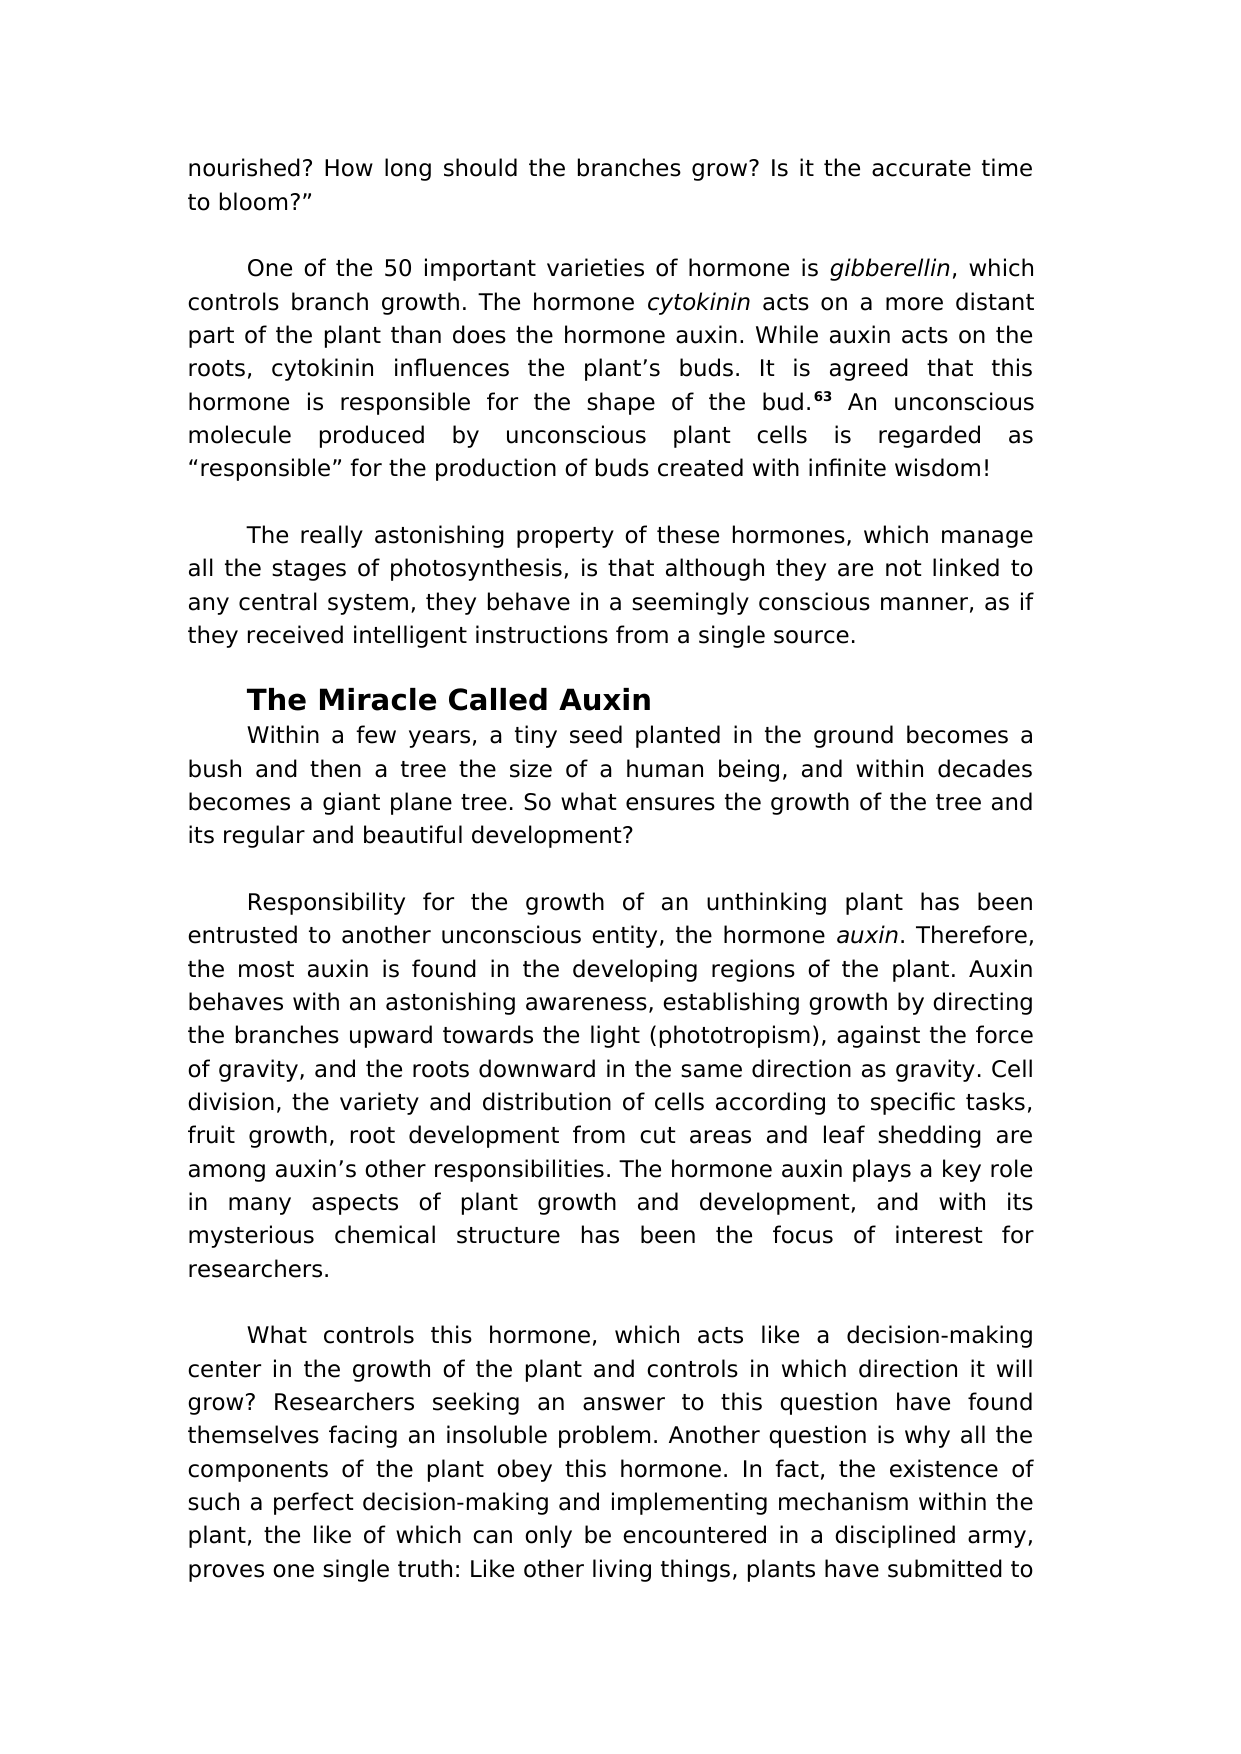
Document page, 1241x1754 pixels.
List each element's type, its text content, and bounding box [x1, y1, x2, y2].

text The really astonishing property of these hormones, which manage all the stages of photosynthesis, is that although they are not linked to any central system, they behave in a seemingly conscious manner, as if they received intelligent instructions from a single source. [187, 517, 1035, 650]
text Within a few years, a tiny seed planted in the ground becomes a bush and then a tree the size of a human being, and within decades becomes a giant plane tree. So what ensures the growth of the tree and its regular and beautiful development? [187, 717, 1035, 851]
text Responsibility for the growth of an unthinking plant has been entrusted to another unconscious entity, the hormone auxin. Therefore, the most auxin is found in the developing regions of the plant. Auxin behaves with an astonishing awareness, establishing growth by directing the branches upward towards the light (phototropism), against the force of gravity, and the roots downward in the same direction as gravity. Cell division, the variety and distribution of cells according to specific tasks, fruit growth, root development from cut areas and leaf shedding are among auxin’s other responsibilities. The hormone auxin plays a key role in many aspects of plant growth and development, and with its mysterious chemical structure has been the focus of interest for researchers. [187, 884, 1035, 1284]
text The Miracle Called Auxin [187, 683, 1035, 717]
text What controls this hormone, which acts like a decision-making center in the growth of the plant and controls in which direction it will grow? Researchers seeking an answer to this question have found themselves facing an insoluble problem. Another question is why all the components of the plant obey this hormone. In fact, the existence of such a perfect decision-making and implementing mechanism within the plant, the like of which can only be encountered in a disciplined army, proves one single truth: Like other living things, plants have submitted to [187, 1317, 1035, 1584]
text One of the 50 important varieties of hormone is gibberellin, which controls branch growth. The hormone cytokinin acts on a more distant part of the plant than does the hormone auxin. While auxin acts on the roots, cytokinin influences the plant’s buds. It is agreed that this hormone is responsible for the shape of the bud. An unconscious molecule produced by unconscious plant cells is regarded as “responsible” for the production of buds created with infinite wisdom! [187, 250, 1035, 483]
text nourished? How long should the branches grow? Is it the accurate time to bloom?” [187, 150, 1035, 217]
